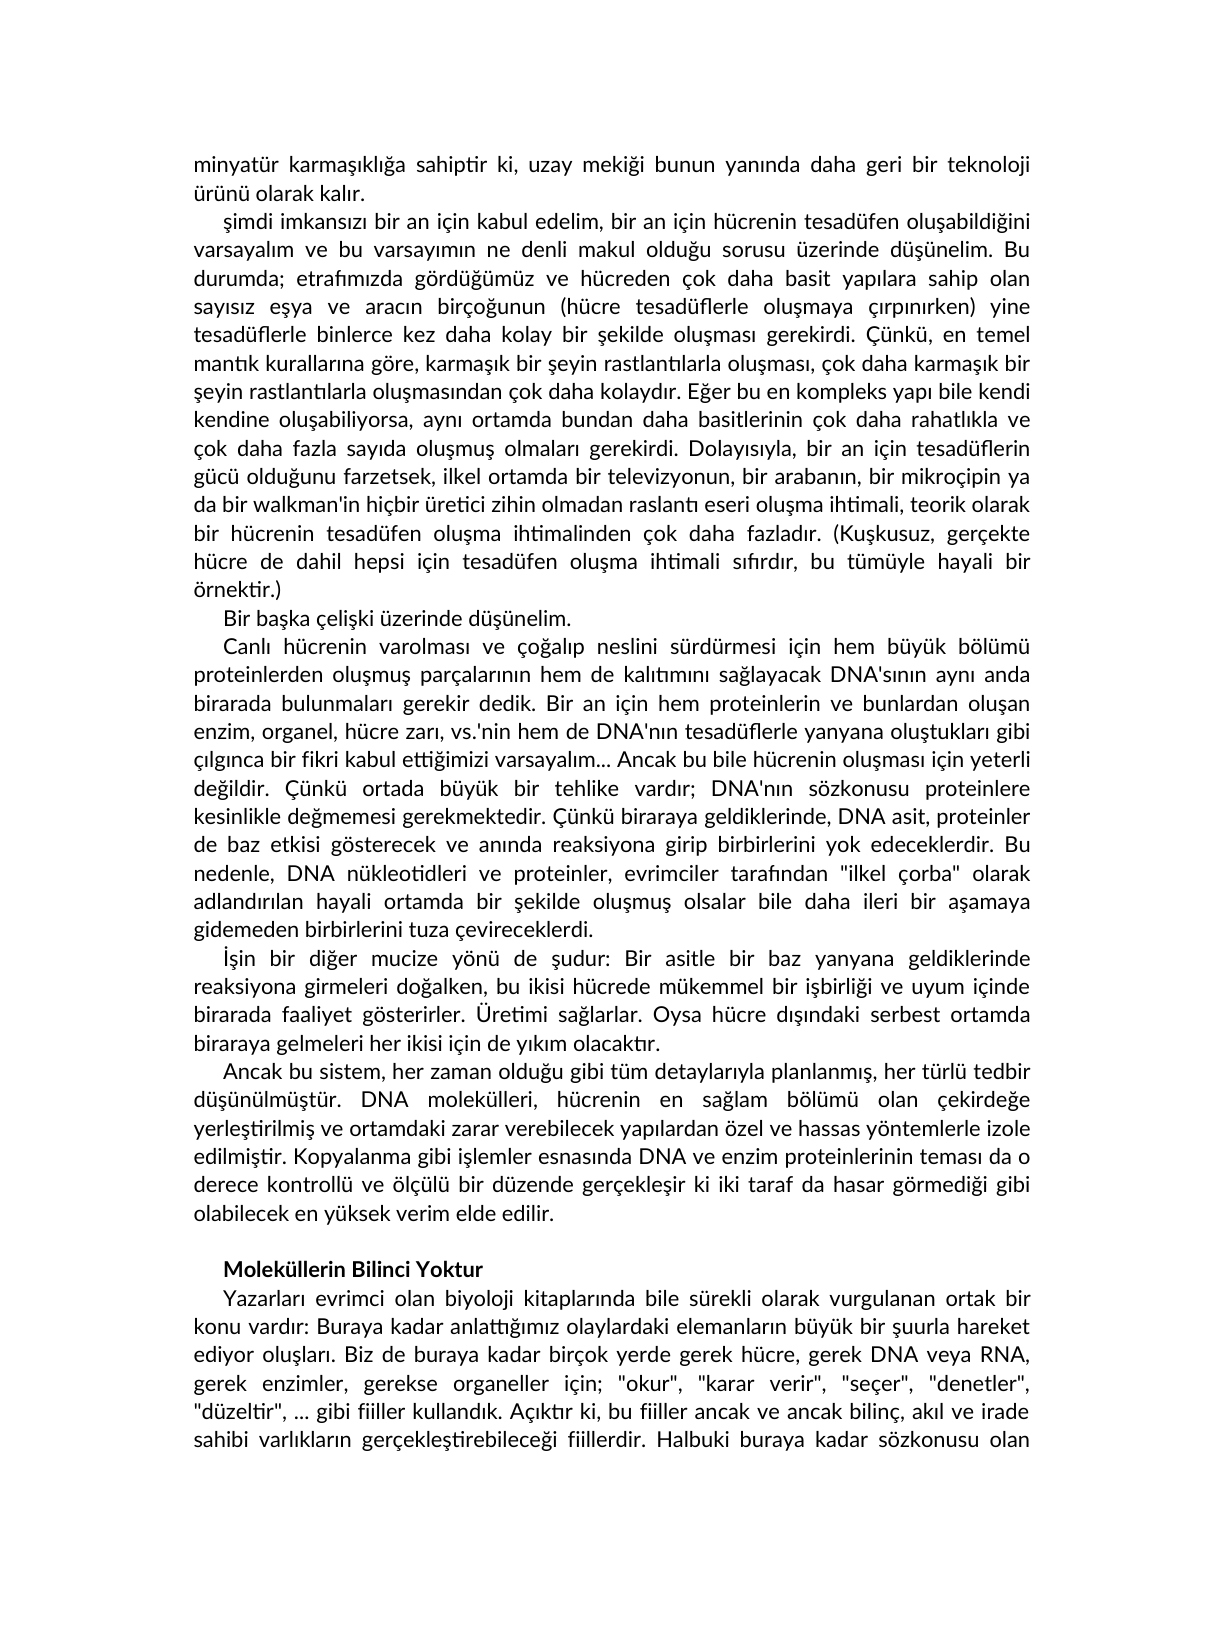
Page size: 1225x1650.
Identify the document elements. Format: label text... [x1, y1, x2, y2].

text Canlı hücrenin varolması ve çoğalıp neslini sürdürmesi için hem büyük bölümü proteinlerden oluşmuş parçalarının hem de kalıtımını sağlayacak DNA'sının aynı anda birarada bulunmaları gerekir dedik. Bir an için hem proteinlerin ve bunlardan oluşan enzim, organel, hücre zarı, vs.'nin hem de DNA'nın tesadüflerle yanyana oluştukları gibi çılgınca bir fikri kabul ettiğimizi varsayalım... Ancak bu bile hücrenin oluşması için yeterli değildir. Çünkü ortada büyük bir tehlike vardır; DNA'nın sözkonusu proteinlere kesinlikle değmemesi gerekmektedir. Çünkü biraraya geldiklerinde, DNA asit, proteinler de baz etkisi gösterecek ve anında reaksiyona girip birbirlerini yok edeceklerdir. Bu nedenle, DNA nükleotidleri ve proteinler, evrimciler tarafından "ilkel çorba" olarak adlandırılan hayali ortamda bir şekilde oluşmuş olsalar bile daha ileri bir aşamaya gidemeden birbirlerini tuza çevireceklerdi. [193, 632, 1032, 943]
text minyatür karmaşıklığa sahiptir ki, uzay mekiği bunun yanında daha geri bir teknoloji ürünü olarak kalır. [193, 150, 1032, 207]
text şimdi imkansızı bir an için kabul edelim, bir an için hücrenin tesadüfen oluşabildiğini varsayalım ve bu varsayımın ne denli makul olduğu sorusu üzerinde düşünelim. Bu durumda; etrafımızda gördüğümüz ve hücreden çok daha basit yapılara sahip olan sayısız eşya ve aracın birçoğunun (hücre tesadüflerle oluşmaya çırpınırken) yine tesadüflerle binlerce kez daha kolay bir şekilde oluşması gerekirdi. Çünkü, en temel mantık kurallarına göre, karmaşık bir şeyin rastlantılarla oluşması, çok daha karmaşık bir şeyin rastlantılarla oluşmasından çok daha kolaydır. Eğer bu en kompleks yapı bile kendi kendine oluşabiliyorsa, aynı ortamda bundan daha basitlerinin çok daha rahatlıkla ve çok daha fazla sayıda oluşmuş olmaları gerekirdi. Dolayısıyla, bir an için tesadüflerin gücü olduğunu farzetsek, ilkel ortamda bir televizyonun, bir arabanın, bir mikroçipin ya da bir walkman'in hiçbir üretici zihin olmadan raslantı eseri oluşma ihtimali, teorik olarak bir hücrenin tesadüfen oluşma ihtimalinden çok daha fazladır. (Kuşkusuz, gerçekte hücre de dahil hepsi için tesadüfen oluşma ihtimali sıfırdır, bu tümüyle hayali bir örnektir.) [193, 207, 1032, 603]
text İşin bir diğer mucize yönü de şudur: Bir asitle bir baz yanyana geldiklerinde reaksiyona girmeleri doğalken, bu ikisi hücrede mükemmel bir işbirliği ve uyum içinde birarada faaliyet gösterirler. Üretimi sağlarlar. Oysa hücre dışındaki serbest ortamda biraraya gelmeleri her ikisi için de yıkım olacaktır. [193, 943, 1032, 1057]
text Ancak bu sistem, her zaman olduğu gibi tüm detaylarıyla planlanmış, her türlü tedbir düşünülmüştür. DNA molekülleri, hücrenin en sağlam bölümü olan çekirdeğe yerleştirilmiş ve ortamdaki zarar verebilecek yapılardan özel ve hassas yöntemlerle izole edilmiştir. Kopyalanma gibi işlemler esnasında DNA ve enzim proteinlerinin teması da o derece kontrollü ve ölçülü bir düzende gerçekleşir ki iki taraf da hasar görmediği gibi olabilecek en yüksek verim elde edilir. [193, 1057, 1032, 1227]
text Yazarları evrimci olan biyoloji kitaplarında bile sürekli olarak vurgulanan ortak bir konu vardır: Buraya kadar anlattığımız olaylardaki elemanların büyük bir şuurla hareket ediyor oluşları. Biz de buraya kadar birçok yerde gerek hücre, gerek DNA veya RNA, gerek enzimler, gerekse organeller için; "okur", "karar verir", "seçer", "denetler", "düzeltir", ... gibi fiiller kullandık. Açıktır ki, bu fiiller ancak ve ancak bilinç, akıl ve irade sahibi varlıkların gerçekleştirebileceği fiillerdir. Halbuki buraya kadar sözkonusu olan [193, 1283, 1032, 1453]
text Bir başka çelişki üzerinde düşünelim. [193, 603, 1032, 632]
text Moleküllerin Bilinci Yoktur [193, 1255, 1032, 1283]
